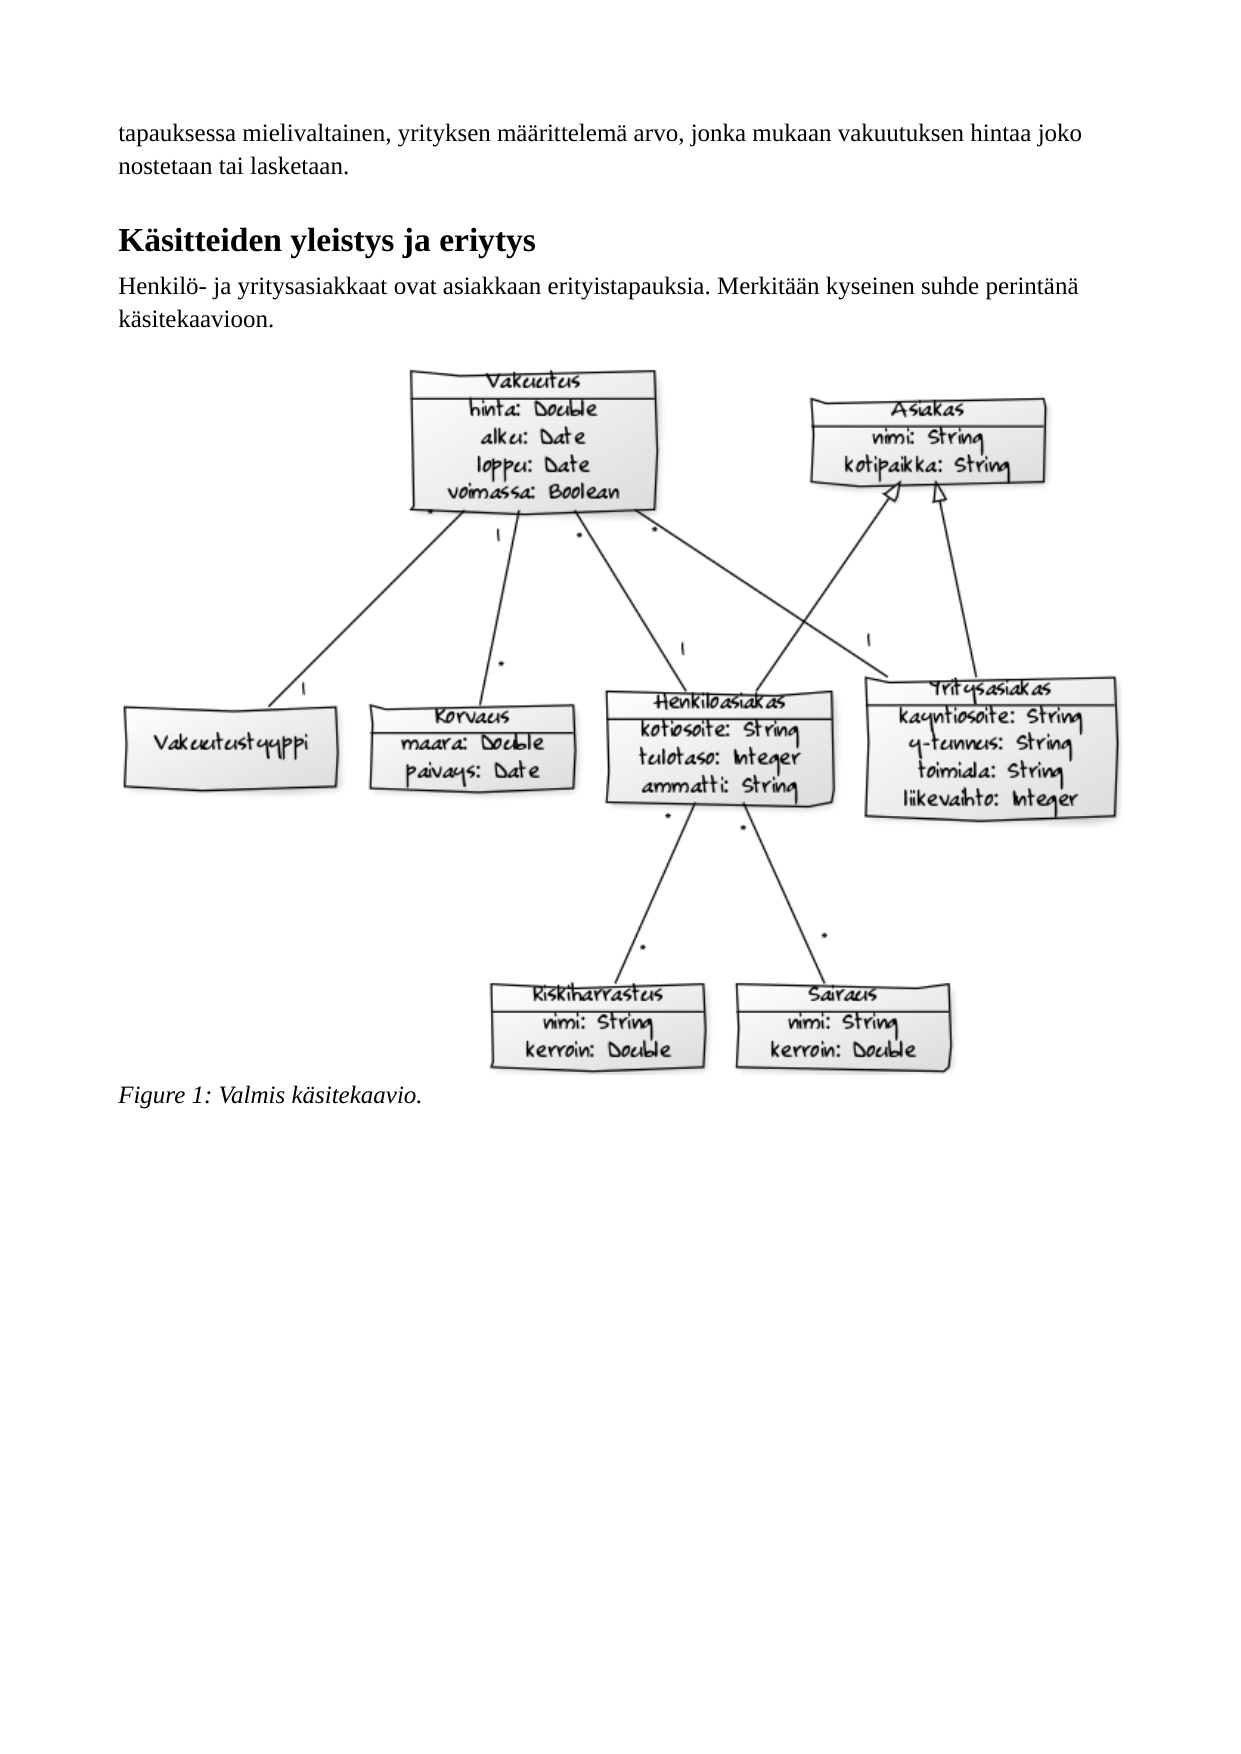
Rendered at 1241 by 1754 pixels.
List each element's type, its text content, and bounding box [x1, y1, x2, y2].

picture [118, 363, 1123, 1075]
text Figure 1: Valmis käsitekaavio. [118, 1075, 1122, 1108]
subtitle Käsitteiden yleistys ja eriytys [118, 219, 1122, 258]
text Henkilö- ja yritysasiakkaat ovat asiakkaan erityistapauksia. Merkitään kyseinen suhde perintänä käsitekaavioon. [118, 271, 1122, 332]
text tapauksessa mielivaltainen, yrityksen määrittelemä arvo, jonka mukaan vakuutuksen hintaa joko nostetaan tai lasketaan. [118, 118, 1122, 180]
